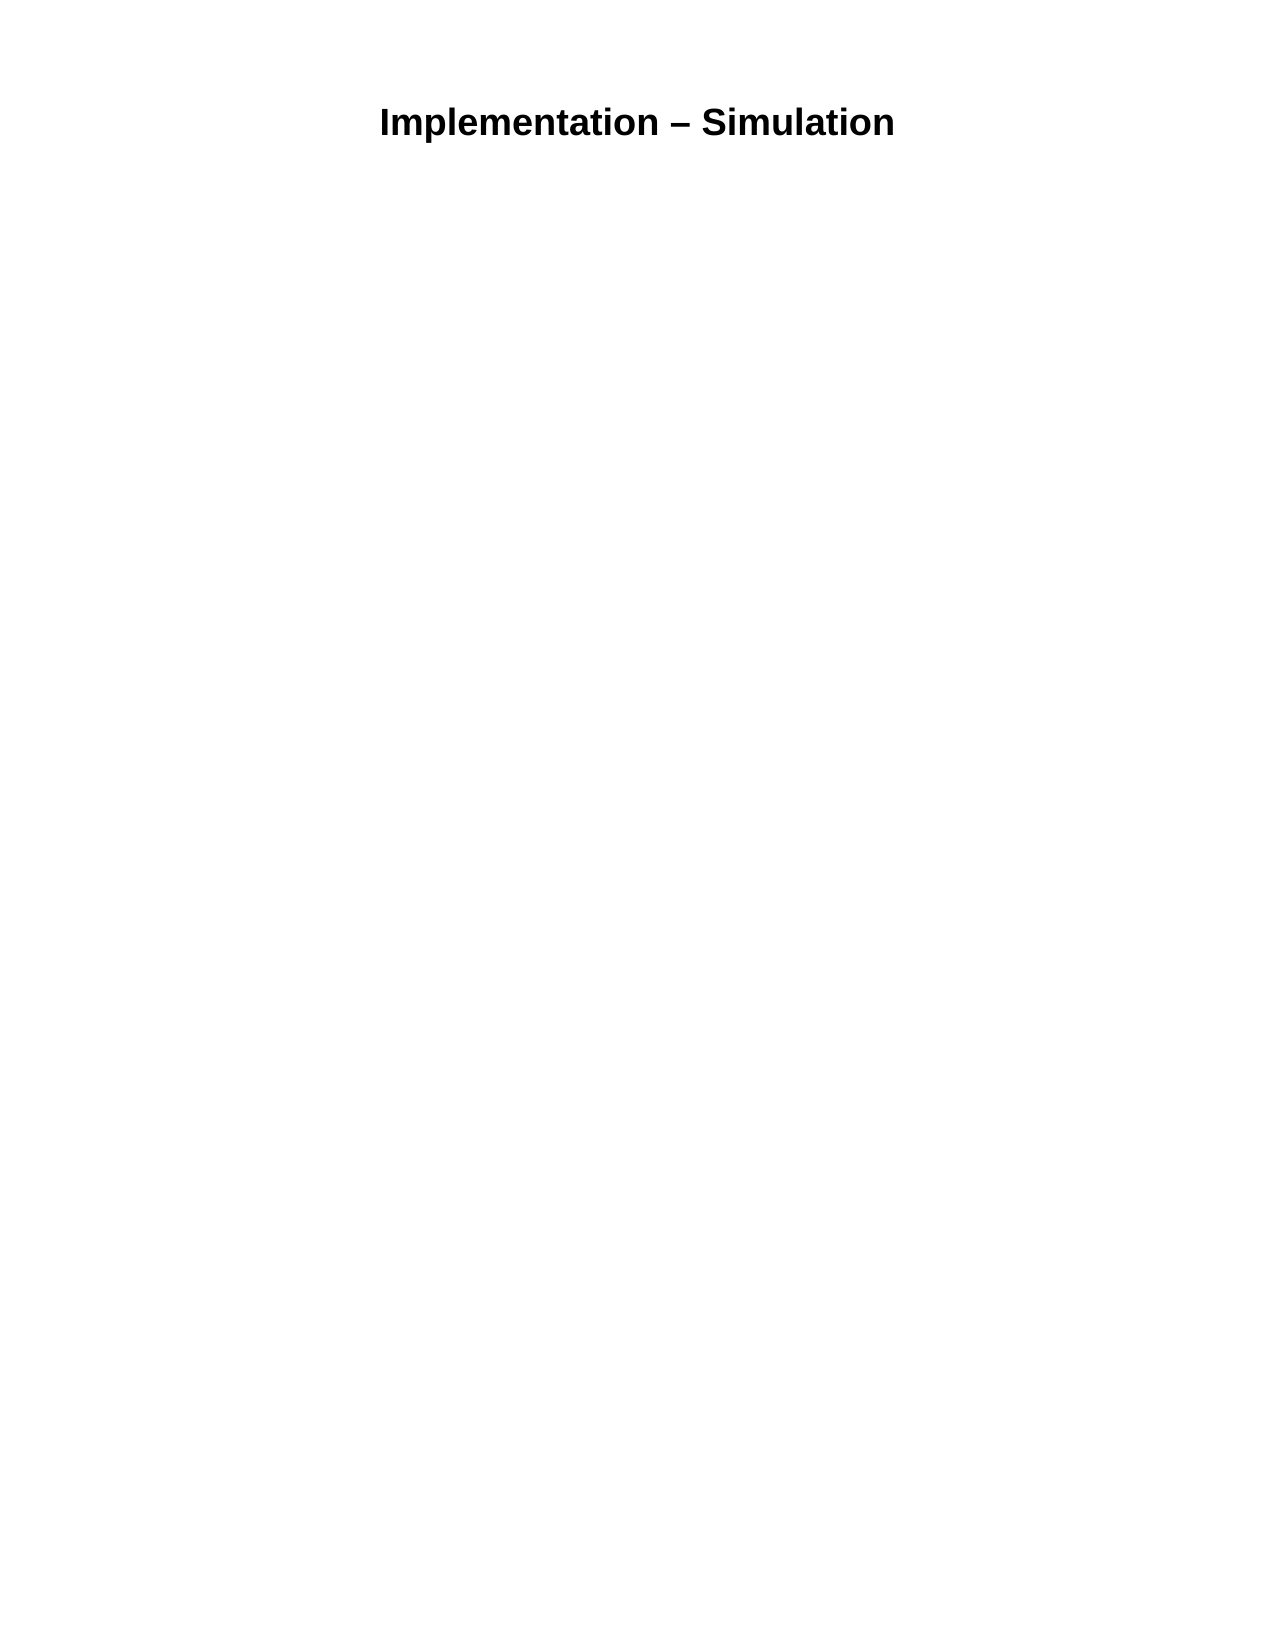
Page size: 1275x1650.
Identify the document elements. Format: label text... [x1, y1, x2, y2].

subtitle Implementation – Simulation [75, 100, 1200, 144]
